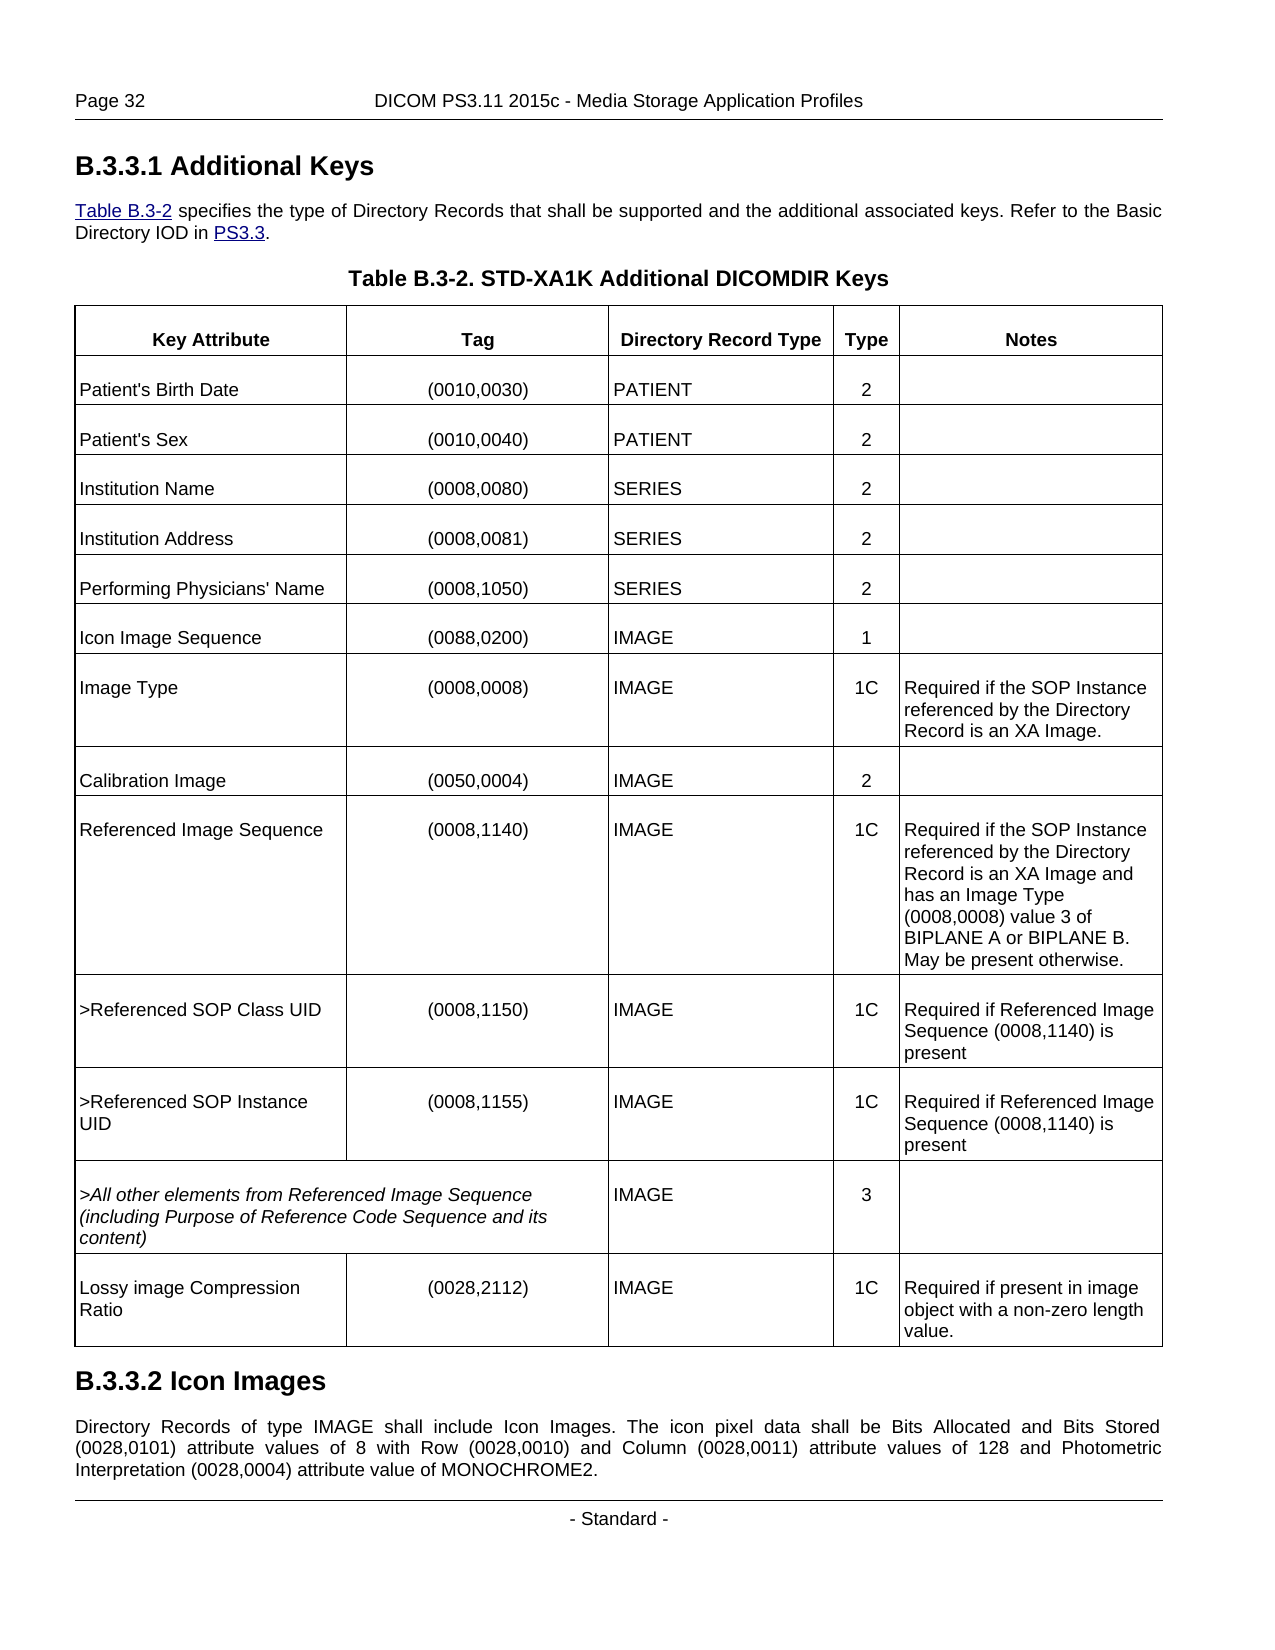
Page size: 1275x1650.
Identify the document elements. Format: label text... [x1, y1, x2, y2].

table_cell (0010,0030) [347, 356, 608, 404]
table_cell Required if present in image object with a non-zero length value. [900, 1254, 1162, 1346]
table_cell 1C [834, 1068, 899, 1160]
text Directory Records of type IMAGE shall include Icon Images. The icon pixel data shall be Bits Allocated and Bits Stored (0028,0101) attribute values of 8 with Row (0028,0010) and Column (0028,0011) attribute values of 128 and Photometric Interpretation (0028,0004) attribute value of MONOCHROME2. [75, 1415, 1162, 1480]
table_header Directory Record Type [609, 306, 833, 355]
table_cell IMAGE [609, 1254, 833, 1346]
table_cell (0008,0008) [347, 654, 608, 746]
table_cell 2 [834, 505, 899, 553]
table_cell 1C [834, 1254, 899, 1346]
table_cell PATIENT [609, 405, 833, 454]
table_header Tag [347, 306, 608, 355]
table_cell IMAGE [609, 796, 833, 974]
table_cell Calibration Image [76, 747, 346, 795]
table_cell (0050,0004) [347, 747, 608, 795]
table_cell SERIES [609, 555, 833, 603]
table_cell [900, 405, 1162, 454]
table_cell IMAGE [609, 654, 833, 746]
table_cell >Referenced SOP Instance UID [76, 1068, 346, 1160]
table_header Key Attribute [76, 306, 346, 355]
table_cell (0088,0200) [347, 604, 608, 653]
table_cell Institution Name [76, 455, 346, 504]
table_cell (0008,1140) [347, 796, 608, 974]
table_cell (0008,1150) [347, 975, 608, 1067]
table_cell Patient's Sex [76, 405, 346, 454]
table_cell PATIENT [609, 356, 833, 404]
table_cell 2 [834, 555, 899, 603]
table_cell (0008,0080) [347, 455, 608, 504]
table_cell 1C [834, 654, 899, 746]
text Table B.3-2. STD-XA1K Additional DICOMDIR Keys [75, 266, 1162, 291]
table_cell Lossy image Compression Ratio [76, 1254, 346, 1346]
table_cell Required if Referenced Image Sequence (0008,1140) is present [900, 975, 1162, 1067]
table_cell [900, 1161, 1162, 1253]
table_cell [900, 455, 1162, 504]
table_cell Icon Image Sequence [76, 604, 346, 653]
table_cell [900, 604, 1162, 653]
table_cell SERIES [609, 455, 833, 504]
table_cell 1C [834, 975, 899, 1067]
table_cell 1 [834, 604, 899, 653]
table_cell Institution Address [76, 505, 346, 553]
table_cell IMAGE [609, 1161, 833, 1253]
table_cell Required if the SOP Instance referenced by the Directory Record is an XA Image and has an Image Type (0008,0008) value 3 of BIPLANE A or BIPLANE B. May be present otherwise. [900, 796, 1162, 974]
table_cell >All other elements from Referenced Image Sequence (including Purpose of Reference Code Sequence and its content) [76, 1161, 608, 1253]
table_cell (0028,2112) [347, 1254, 608, 1346]
table_cell Referenced Image Sequence [76, 796, 346, 974]
table_cell 2 [834, 356, 899, 404]
table_header Notes [900, 306, 1162, 355]
table_cell Image Type [76, 654, 346, 746]
table_cell (0008,0081) [347, 505, 608, 553]
table_cell Patient's Birth Date [76, 356, 346, 404]
table_cell [900, 555, 1162, 603]
table_cell IMAGE [609, 1068, 833, 1160]
table_cell IMAGE [609, 747, 833, 795]
table_cell Required if the SOP Instance referenced by the Directory Record is an XA Image. [900, 654, 1162, 746]
table_cell IMAGE [609, 604, 833, 653]
table_cell (0010,0040) [347, 405, 608, 454]
table_cell 1C [834, 796, 899, 974]
text Table B.3-2 specifies the type of Directory Records that shall be supported and the additional associated keys. Refer to the Basic Directory IOD in PS3.3. [75, 200, 1162, 243]
table_cell Performing Physicians' Name [76, 555, 346, 603]
table_cell [900, 505, 1162, 553]
table_header Type [834, 306, 899, 355]
table_cell 3 [834, 1161, 899, 1253]
table_cell 2 [834, 455, 899, 504]
table_cell (0008,1050) [347, 555, 608, 603]
table_cell (0008,1155) [347, 1068, 608, 1160]
table_cell SERIES [609, 505, 833, 553]
table_cell IMAGE [609, 975, 833, 1067]
table_cell 2 [834, 747, 899, 795]
table_cell [900, 747, 1162, 795]
table_cell >Referenced SOP Class UID [76, 975, 346, 1067]
text B.3.3.2 Icon Images [75, 1365, 1162, 1397]
text B.3.3.1 Additional Keys [75, 150, 1162, 181]
table_cell [900, 356, 1162, 404]
table_cell Required if Referenced Image Sequence (0008,1140) is present [900, 1068, 1162, 1160]
table_cell 2 [834, 405, 899, 454]
